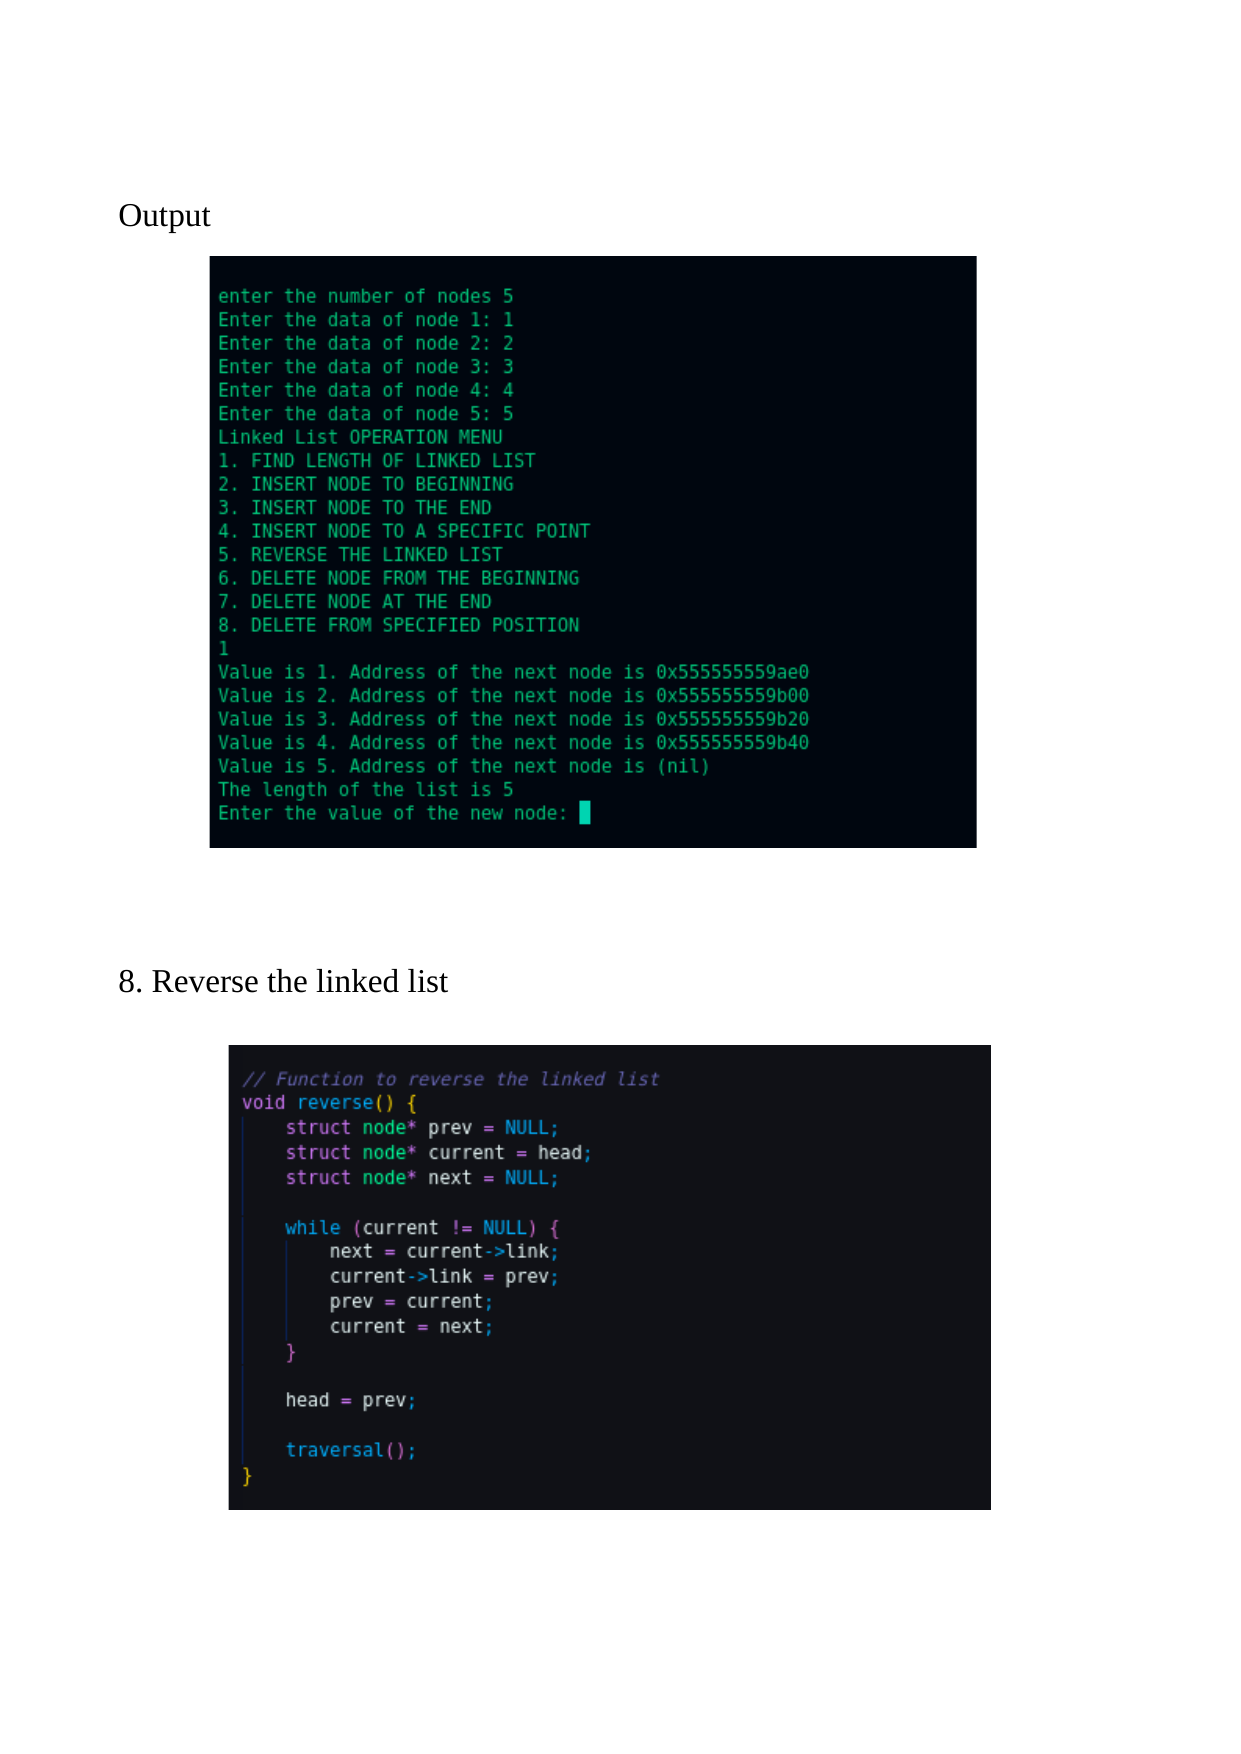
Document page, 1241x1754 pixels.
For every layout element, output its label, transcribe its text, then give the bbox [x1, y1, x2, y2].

picture [228, 1045, 991, 1510]
text 8. Reverse the linked list [118, 961, 1122, 1000]
picture [209, 256, 977, 848]
text Output [118, 195, 1122, 233]
